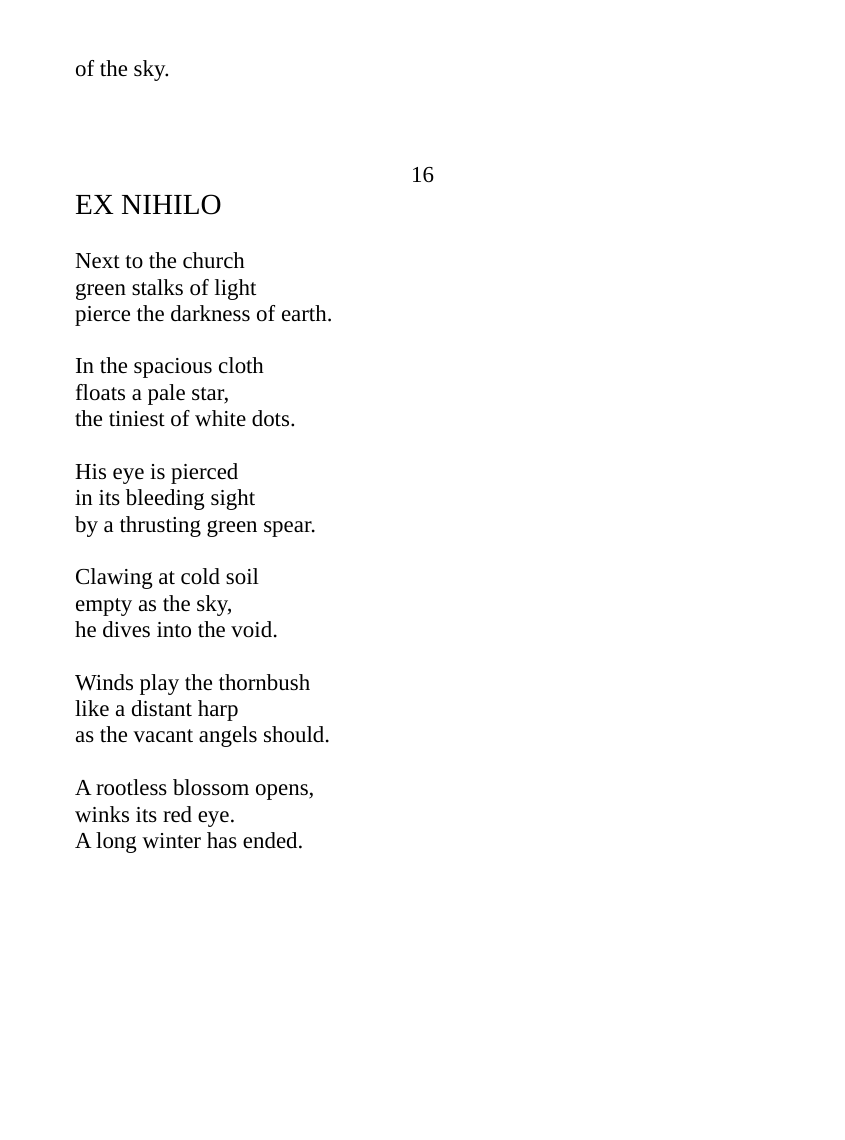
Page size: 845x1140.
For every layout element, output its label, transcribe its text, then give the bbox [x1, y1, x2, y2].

text His eye is pierced [75, 458, 769, 484]
text A long winter has ended. [75, 827, 769, 853]
text A rootless blossom opens, [75, 774, 769, 801]
text pierce the darkness of earth. [75, 300, 769, 326]
text 16 [75, 161, 769, 187]
text of the sky. [75, 56, 769, 82]
text floats a pale star, [75, 379, 769, 405]
text Next to the church [75, 247, 769, 273]
text Clawing at cold soil [75, 563, 769, 590]
text Winds play the thornbush [75, 669, 769, 695]
text EX NIHILO [75, 187, 769, 221]
text winks its red eye. [75, 801, 769, 827]
text empty as the sky, [75, 590, 769, 616]
text In the spacious cloth [75, 353, 769, 379]
text he dives into the void. [75, 616, 769, 642]
text as the vacant angels should. [75, 722, 769, 748]
text green stalks of light [75, 273, 769, 300]
text in its bleeding sight [75, 484, 769, 511]
text the tiniest of white dots. [75, 405, 769, 432]
text like a distant harp [75, 695, 769, 722]
text by a thrusting green spear. [75, 511, 769, 537]
